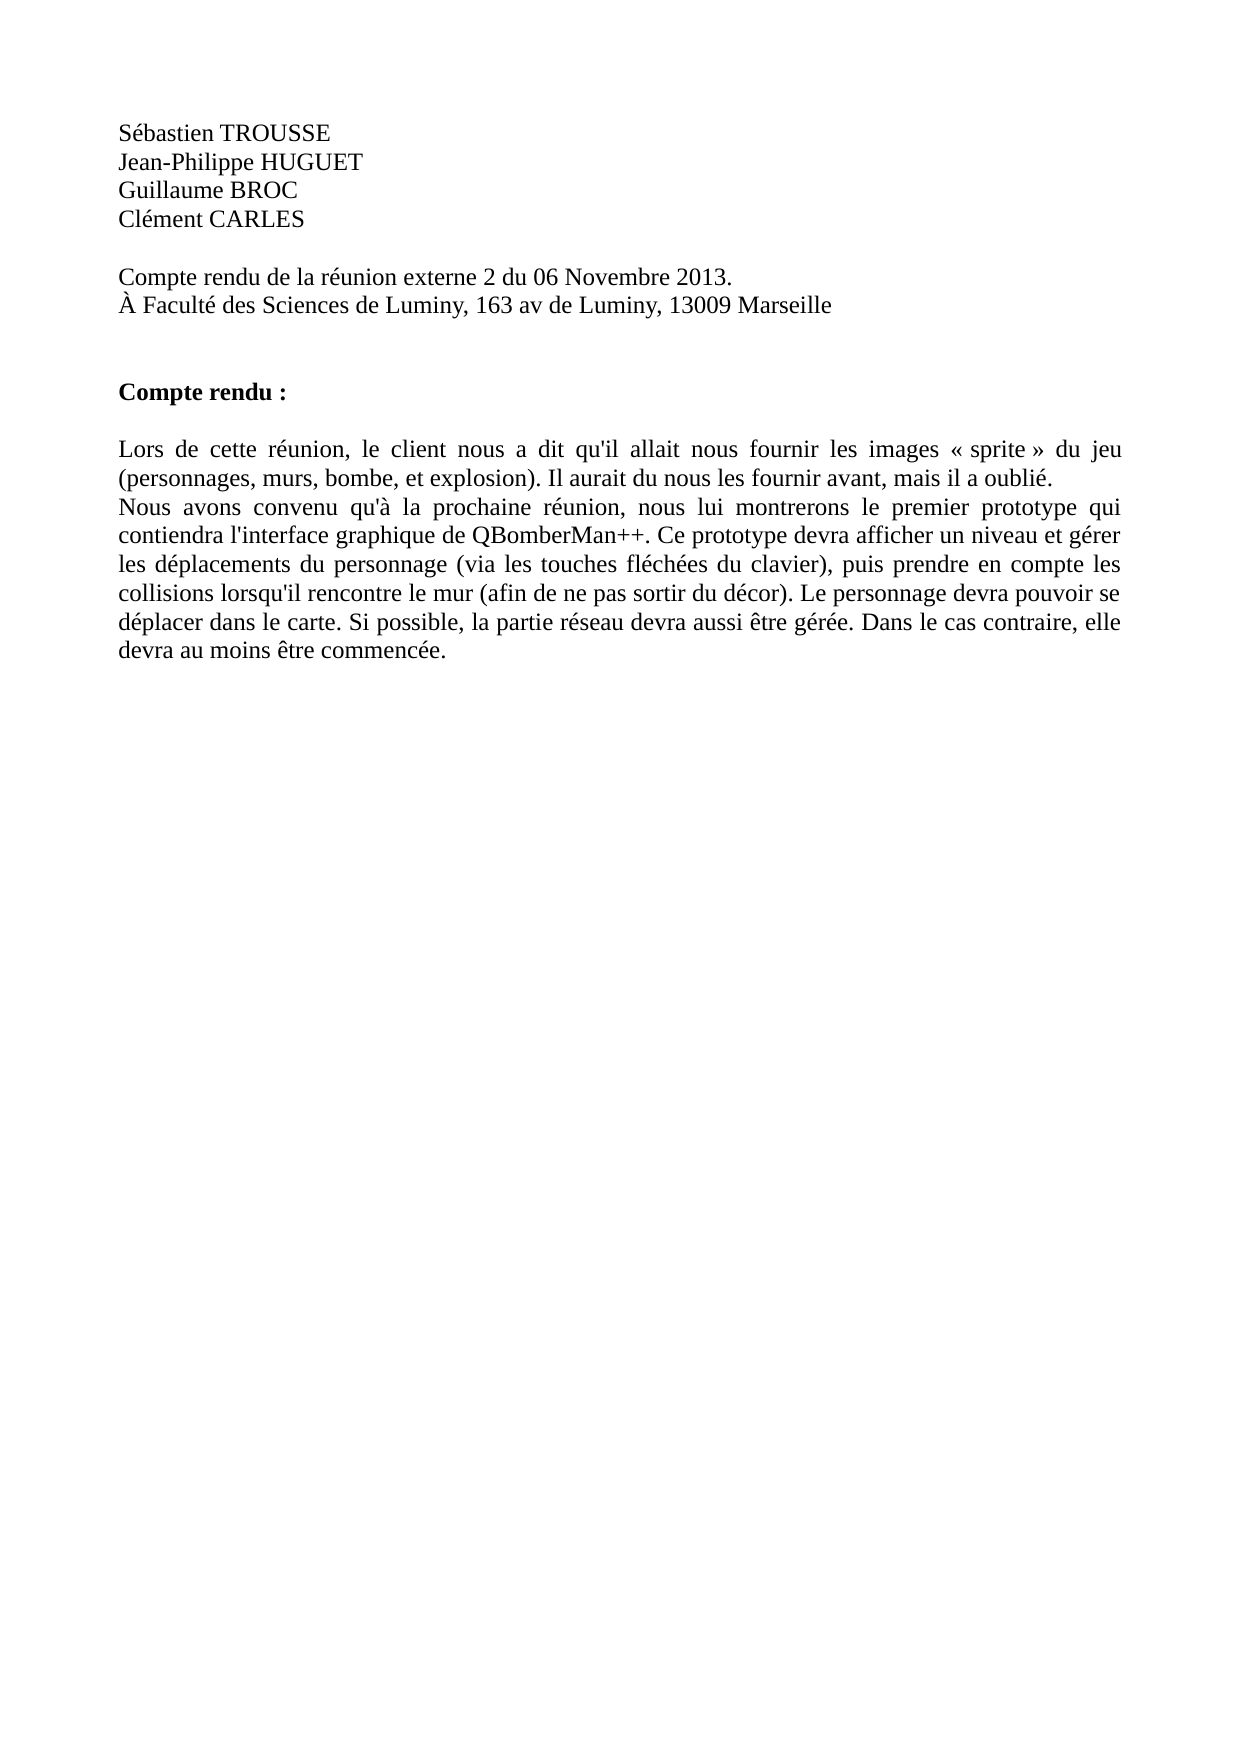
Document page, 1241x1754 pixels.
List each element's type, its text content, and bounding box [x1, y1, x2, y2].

text Nous avons convenu qu'à la prochaine réunion, nous lui montrerons le premier prototype qui contiendra l'interface graphique de QBomberMan++. Ce prototype devra afficher un niveau et gérer les déplacements du personnage (via les touches fléchées du clavier), puis prendre en compte les collisions lorsqu'il rencontre le mur (afin de ne pas sortir du décor). Le personnage devra pouvoir se déplacer dans le carte. Si possible, la partie réseau devra aussi être gérée. Dans le cas contraire, elle devra au moins être commencée. [118, 492, 1122, 664]
text Sébastien TROUSSE [118, 118, 1122, 147]
text Compte rendu : [118, 377, 1122, 406]
text Guillaume BROC [118, 176, 1122, 204]
text Compte rendu de la réunion externe 2 du 06 Novembre 2013. [118, 262, 1122, 291]
text À Faculté des Sciences de Luminy, 163 av de Luminy, 13009 Marseille [118, 291, 1122, 319]
text Jean-Philippe HUGUET [118, 147, 1122, 176]
text Clément CARLES [118, 204, 1122, 233]
text Lors de cette réunion, le client nous a dit qu'il allait nous fournir les images « sprite » du jeu (personnages, murs, bombe, et explosion). Il aurait du nous les fournir avant, mais il a oublié. [118, 434, 1122, 492]
